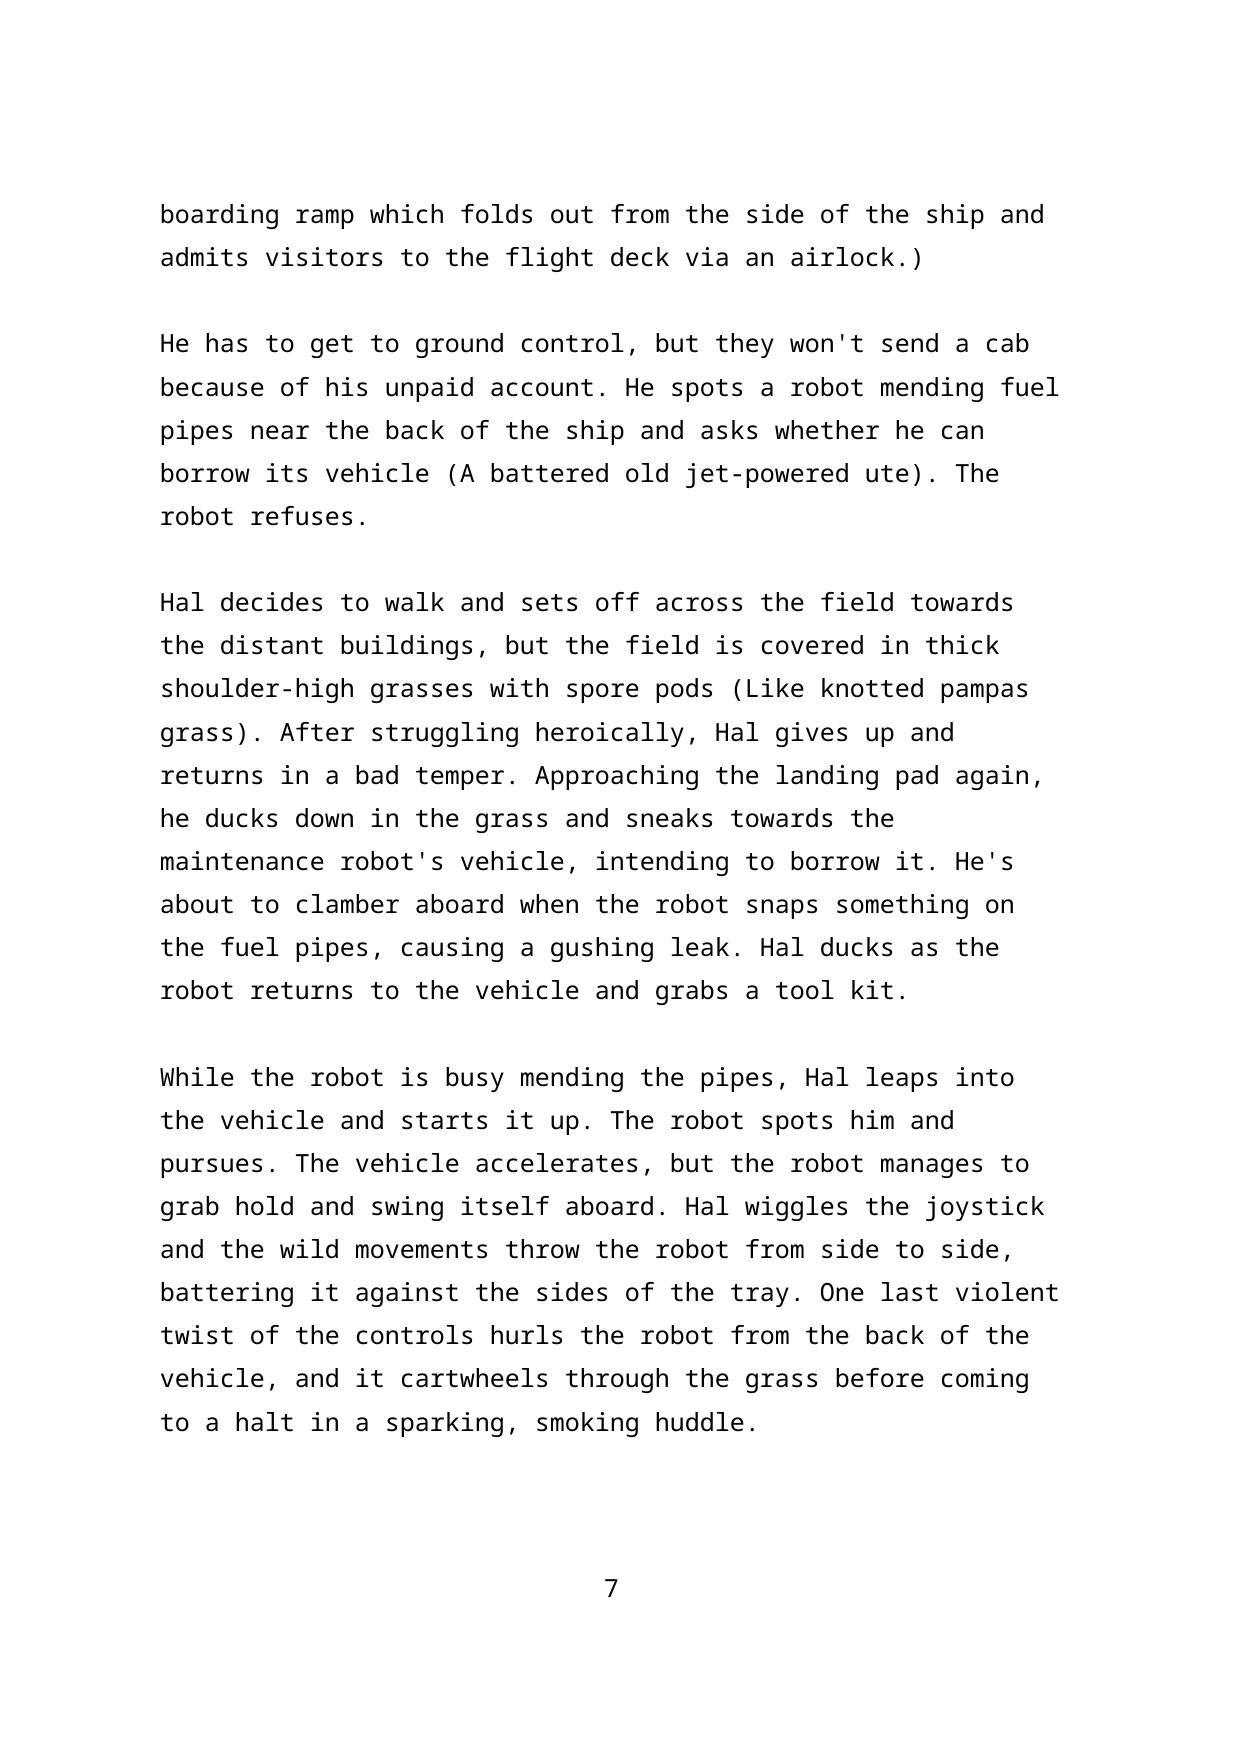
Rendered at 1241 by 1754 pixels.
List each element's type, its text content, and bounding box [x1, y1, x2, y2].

text He has to get to ground control, but they won't send a cab because of his unpaid account. He spots a robot mending fuel pipes near the back of the ship and asks whether he can borrow its vehicle (A battered old jet-powered ute). The robot refuses. [159, 318, 1063, 534]
text boarding ramp which folds out from the side of the ship and admits visitors to the flight deck via an airlock.) [159, 189, 1063, 275]
text Hal decides to walk and sets off across the field towards the distant buildings, but the field is covered in thick shoulder-high grasses with spore pods (Like knotted pampas grass). After struggling heroically, Hal gives up and returns in a bad temper. Approaching the landing pad again, he ducks down in the grass and sneaks towards the maintenance robot's vehicle, intending to borrow it. He's about to clamber aboard when the robot snaps something on the fuel pipes, causing a gushing leak. Hal ducks as the robot returns to the vehicle and grabs a tool kit. [159, 577, 1063, 1008]
text While the robot is busy mending the pipes, Hal leaps into the vehicle and starts it up. The robot spots him and pursues. The vehicle accelerates, but the robot manages to grab hold and swing itself aboard. Hal wiggles the joystick and the wild movements throw the robot from side to side, battering it against the sides of the tray. One last violent twist of the controls hurls the robot from the back of the vehicle, and it cartwheels through the grass before coming to a halt in a sparking, smoking huddle. [159, 1051, 1063, 1439]
